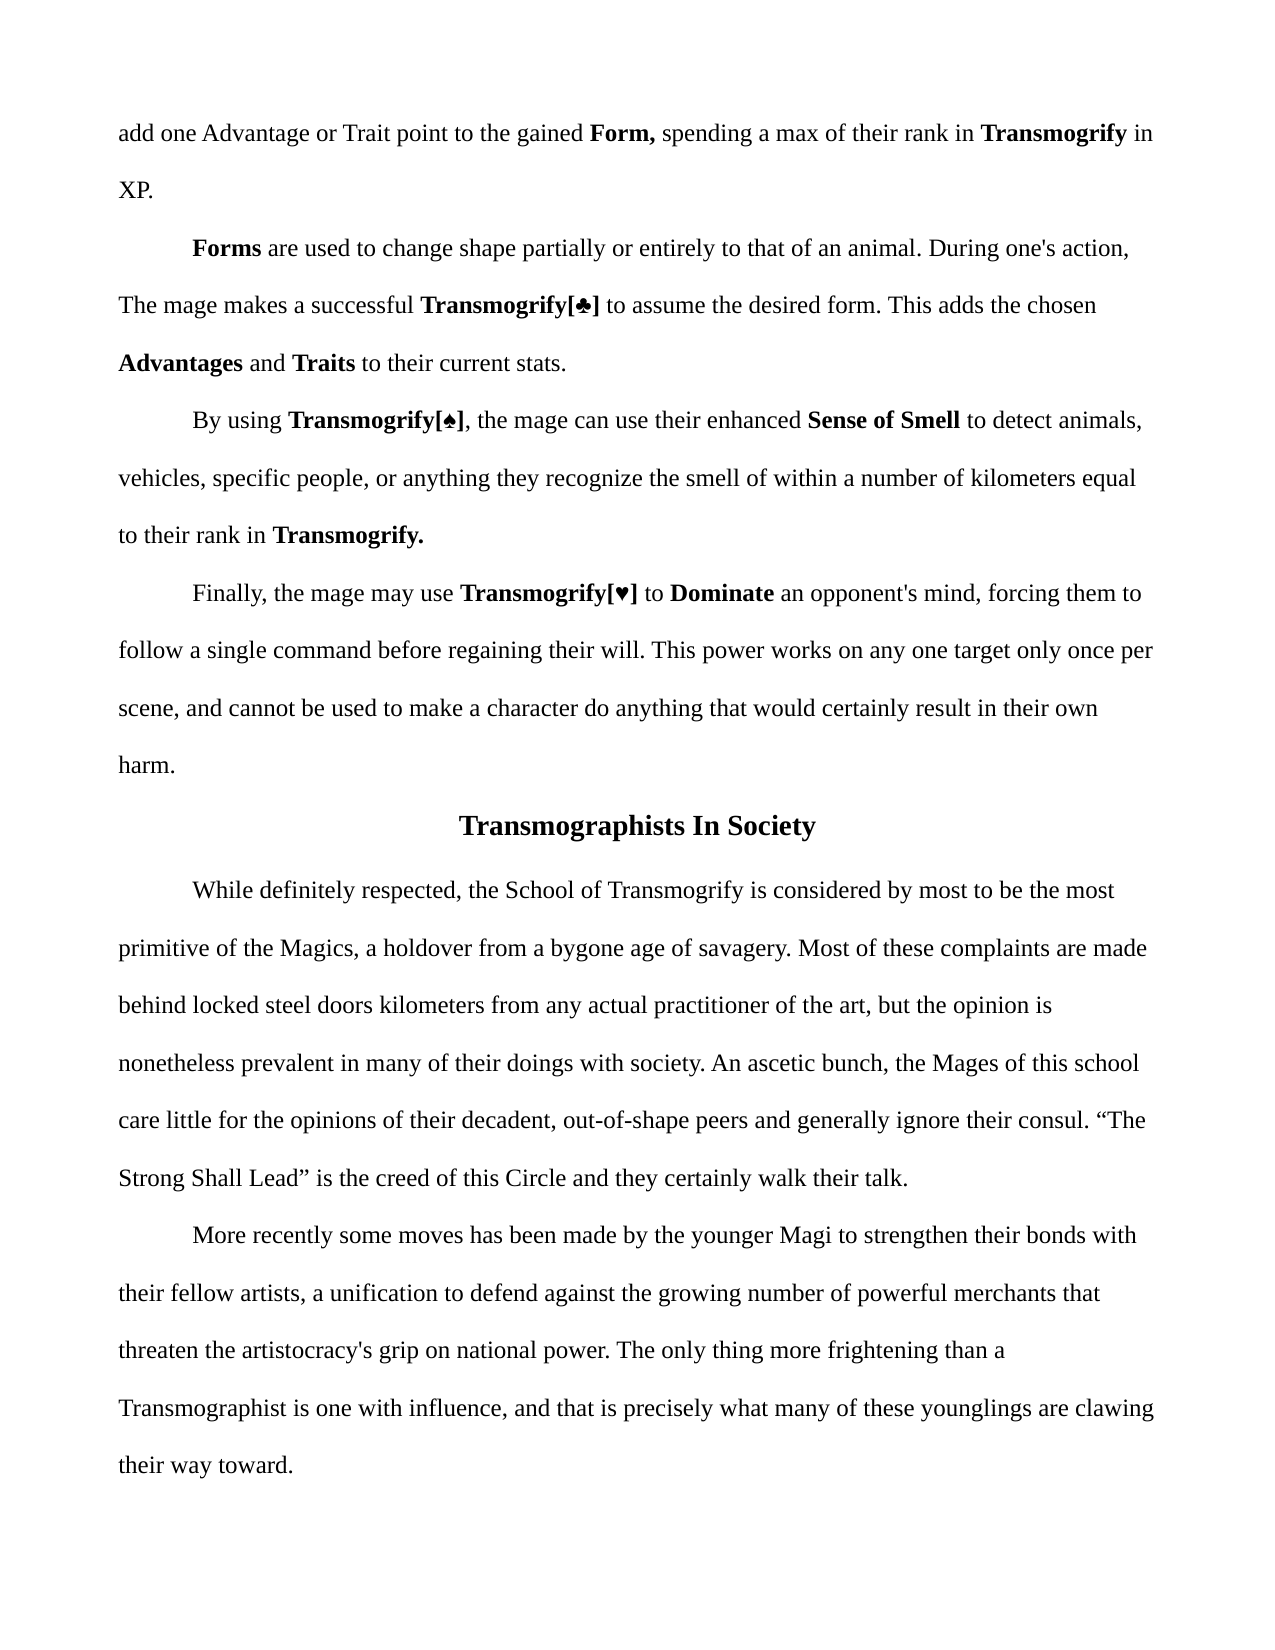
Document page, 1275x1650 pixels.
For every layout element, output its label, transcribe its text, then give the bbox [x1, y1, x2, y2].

text While definitely respected, the School of Transmogrify is considered by most to be the most primitive of the Magics, a holdover from a bygone age of savagery. Most of these complaints are made behind locked steel doors kilometers from any actual practitioner of the art, but the opinion is nonetheless prevalent in many of their doings with society. An ascetic bunch, the Mages of this school care little for the opinions of their decadent, out-of-shape peers and generally ignore their consul. “The Strong Shall Lead” is the creed of this Circle and they certainly walk their talk. [118, 875, 1157, 1191]
text Transmographists In Society [118, 808, 1157, 842]
text Finally, the mage may use Transmogrify[♥] to Dominate an opponent's mind, forcing them to follow a single command before regaining their will. This power works on any one target only once per scene, and cannot be used to make a character do anything that would certainly result in their own harm. [118, 578, 1157, 779]
text add one Advantage or Trait point to the gained Form, spending a max of their rank in Transmogrify in XP. [118, 118, 1157, 204]
text More recently some moves has been made by the younger Magi to strengthen their bonds with their fellow artists, a unification to defend against the growing number of powerful merchants that threaten the artistocracy's grip on national power. The only thing more frightening than a Transmographist is one with influence, and that is precisely what many of these younglings are clawing their way toward. [118, 1220, 1157, 1479]
text Forms are used to change shape partially or entirely to that of an animal. During one's action, The mage makes a successful Transmogrify[♣] to assume the desired form. This adds the chosen Advantages and Traits to their current stats. [118, 233, 1157, 377]
text By using Transmogrify[♠], the mage can use their enhanced Sense of Smell to detect animals, vehicles, specific people, or anything they recognize the smell of within a number of kilometers equal to their rank in Transmogrify. [118, 406, 1157, 549]
